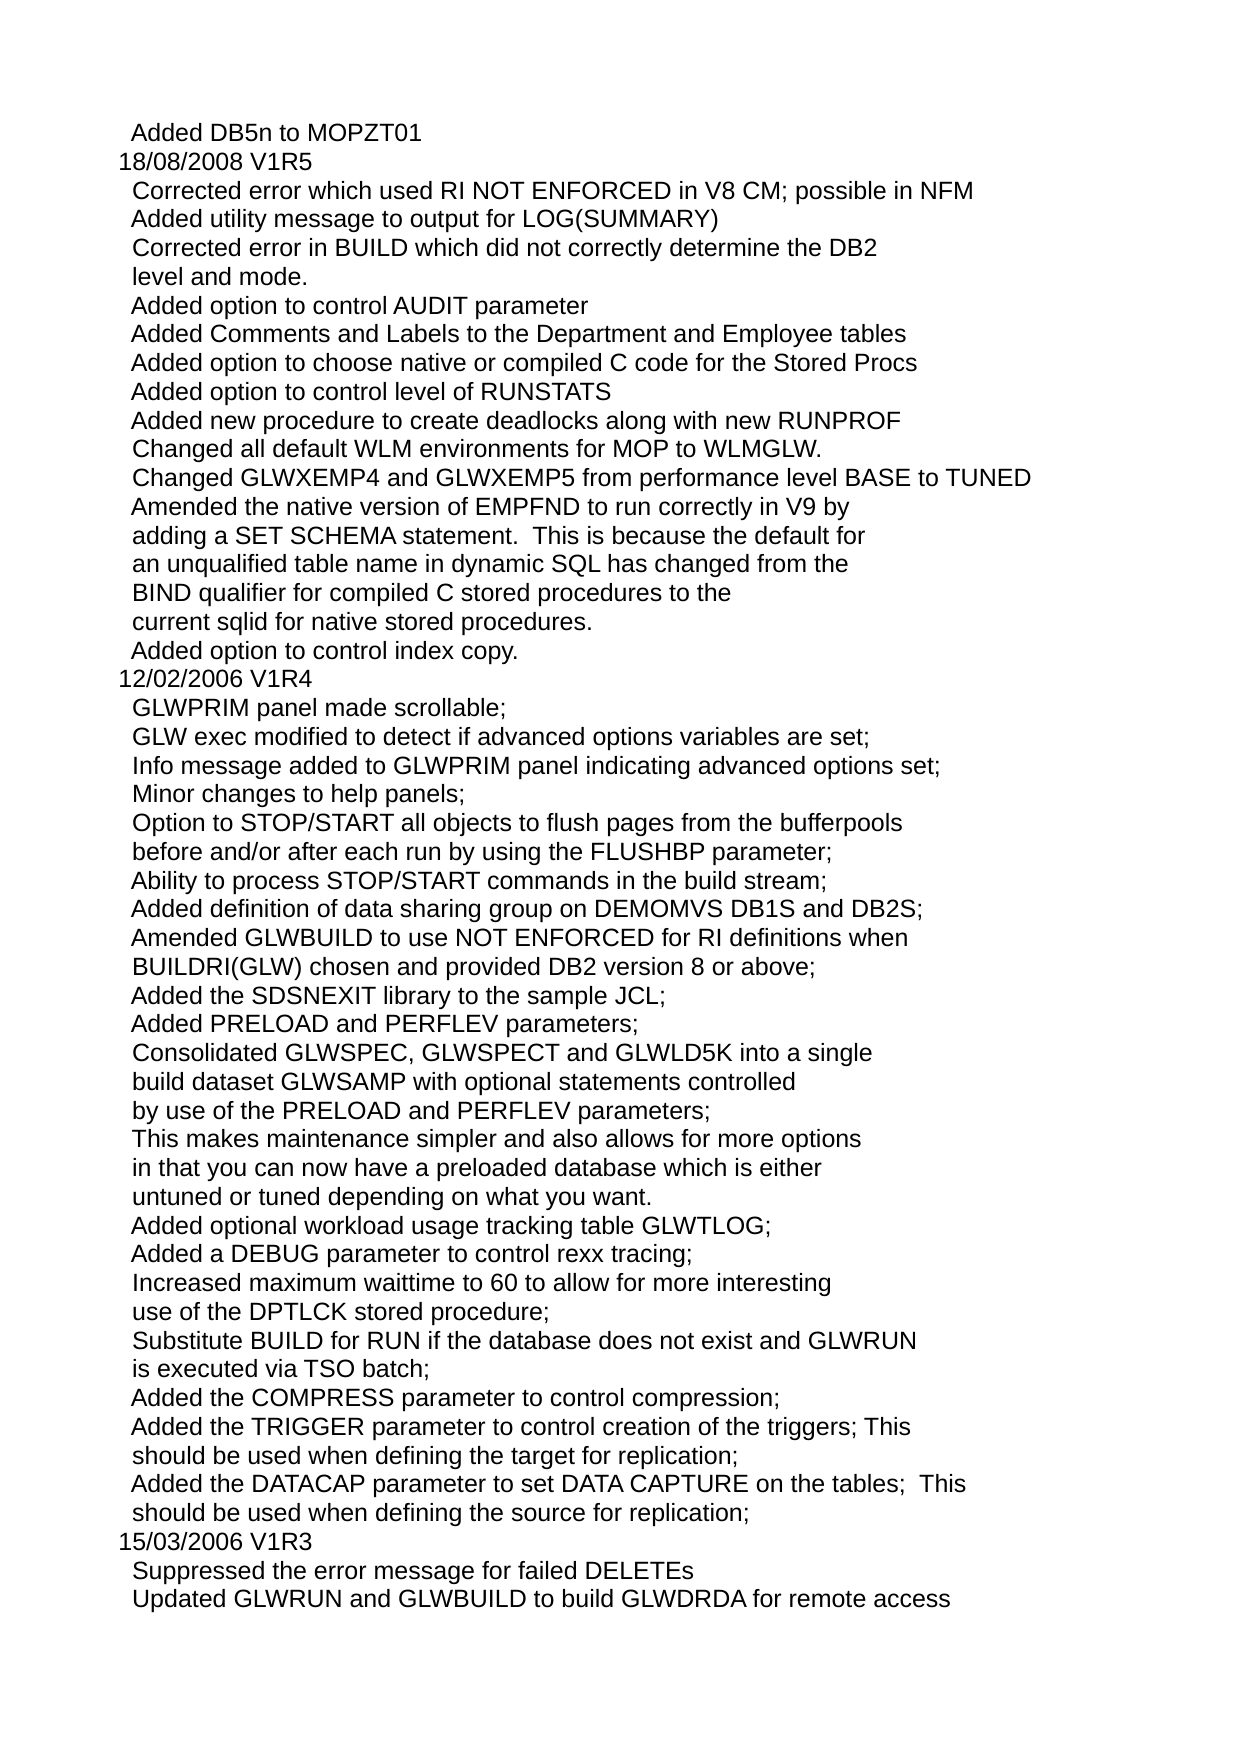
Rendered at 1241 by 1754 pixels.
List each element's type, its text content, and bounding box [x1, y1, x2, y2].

text Added utility message to output for LOG(SUMMARY) [118, 204, 1122, 233]
text BUILDRI(GLW) chosen and provided DB2 version 8 or above; [118, 952, 1122, 981]
text before and/or after each run by using the FLUSHBP parameter; [118, 837, 1122, 866]
text Added a DEBUG parameter to control rexx tracing; [118, 1239, 1122, 1268]
text current sqlid for native stored procedures. [118, 607, 1122, 636]
text untuned or tuned depending on what you want. [118, 1182, 1122, 1211]
text should be used when defining the target for replication; [118, 1441, 1122, 1469]
text Minor changes to help panels; [118, 779, 1122, 808]
text Added option to control AUDIT parameter [118, 291, 1122, 319]
text Amended GLWBUILD to use NOT ENFORCED for RI definitions when [118, 923, 1122, 952]
text BIND qualifier for compiled C stored procedures to the [118, 578, 1122, 607]
text build dataset GLWSAMP with optional statements controlled [118, 1067, 1122, 1096]
text should be used when defining the source for replication; [118, 1498, 1122, 1527]
text Corrected error which used RI NOT ENFORCED in V8 CM; possible in NFM [118, 176, 1122, 204]
text Added optional workload usage tracking table GLWTLOG; [118, 1211, 1122, 1239]
text Consolidated GLWSPEC, GLWSPECT and GLWLD5K into a single [118, 1038, 1122, 1067]
text Updated GLWRUN and GLWBUILD to build GLWDRDA for remote access [118, 1584, 1122, 1613]
text Added the COMPRESS parameter to control compression; [118, 1383, 1122, 1412]
text by use of the PRELOAD and PERFLEV parameters; [118, 1096, 1122, 1124]
text GLW exec modified to detect if advanced options variables are set; [118, 722, 1122, 751]
text an unqualified table name in dynamic SQL has changed from the [118, 549, 1122, 578]
text Substitute BUILD for RUN if the database does not exist and GLWRUN [118, 1326, 1122, 1354]
text Added the SDSNEXIT library to the sample JCL; [118, 981, 1122, 1009]
text Ability to process STOP/START commands in the build stream; [118, 866, 1122, 894]
text Added new procedure to create deadlocks along with new RUNPROF [118, 406, 1122, 434]
text Added DB5n to MOPZT01 [118, 118, 1122, 147]
text is executed via TSO batch; [118, 1354, 1122, 1383]
text 12/02/2006 V1R4 [118, 664, 1122, 693]
text Added the DATACAP parameter to set DATA CAPTURE on the tables; This [118, 1469, 1122, 1498]
text Added option to control index copy. [118, 636, 1122, 664]
text Info message added to GLWPRIM panel indicating advanced options set; [118, 751, 1122, 779]
text Corrected error in BUILD which did not correctly determine the DB2 [118, 233, 1122, 262]
text adding a SET SCHEMA statement. This is because the default for [118, 521, 1122, 549]
text Changed all default WLM environments for MOP to WLMGLW. [118, 434, 1122, 463]
text Increased maximum waittime to 60 to allow for more interesting [118, 1268, 1122, 1297]
text use of the DPTLCK stored procedure; [118, 1297, 1122, 1326]
text 18/08/2008 V1R5 [118, 147, 1122, 176]
text 15/03/2006 V1R3 [118, 1527, 1122, 1556]
text Amended the native version of EMPFND to run correctly in V9 by [118, 492, 1122, 521]
text Added definition of data sharing group on DEMOMVS DB1S and DB2S; [118, 894, 1122, 923]
text in that you can now have a preloaded database which is either [118, 1153, 1122, 1182]
text Suppressed the error message for failed DELETEs [118, 1556, 1122, 1584]
text Option to STOP/START all objects to flush pages from the bufferpools [118, 808, 1122, 837]
text GLWPRIM panel made scrollable; [118, 693, 1122, 722]
text Changed GLWXEMP4 and GLWXEMP5 from performance level BASE to TUNED [118, 463, 1122, 492]
text Added PRELOAD and PERFLEV parameters; [118, 1009, 1122, 1038]
text Added option to control level of RUNSTATS [118, 377, 1122, 406]
text Added the TRIGGER parameter to control creation of the triggers; This [118, 1412, 1122, 1441]
text Added Comments and Labels to the Department and Employee tables [118, 319, 1122, 348]
text level and mode. [118, 262, 1122, 291]
text This makes maintenance simpler and also allows for more options [118, 1124, 1122, 1153]
text Added option to choose native or compiled C code for the Stored Procs [118, 348, 1122, 377]
